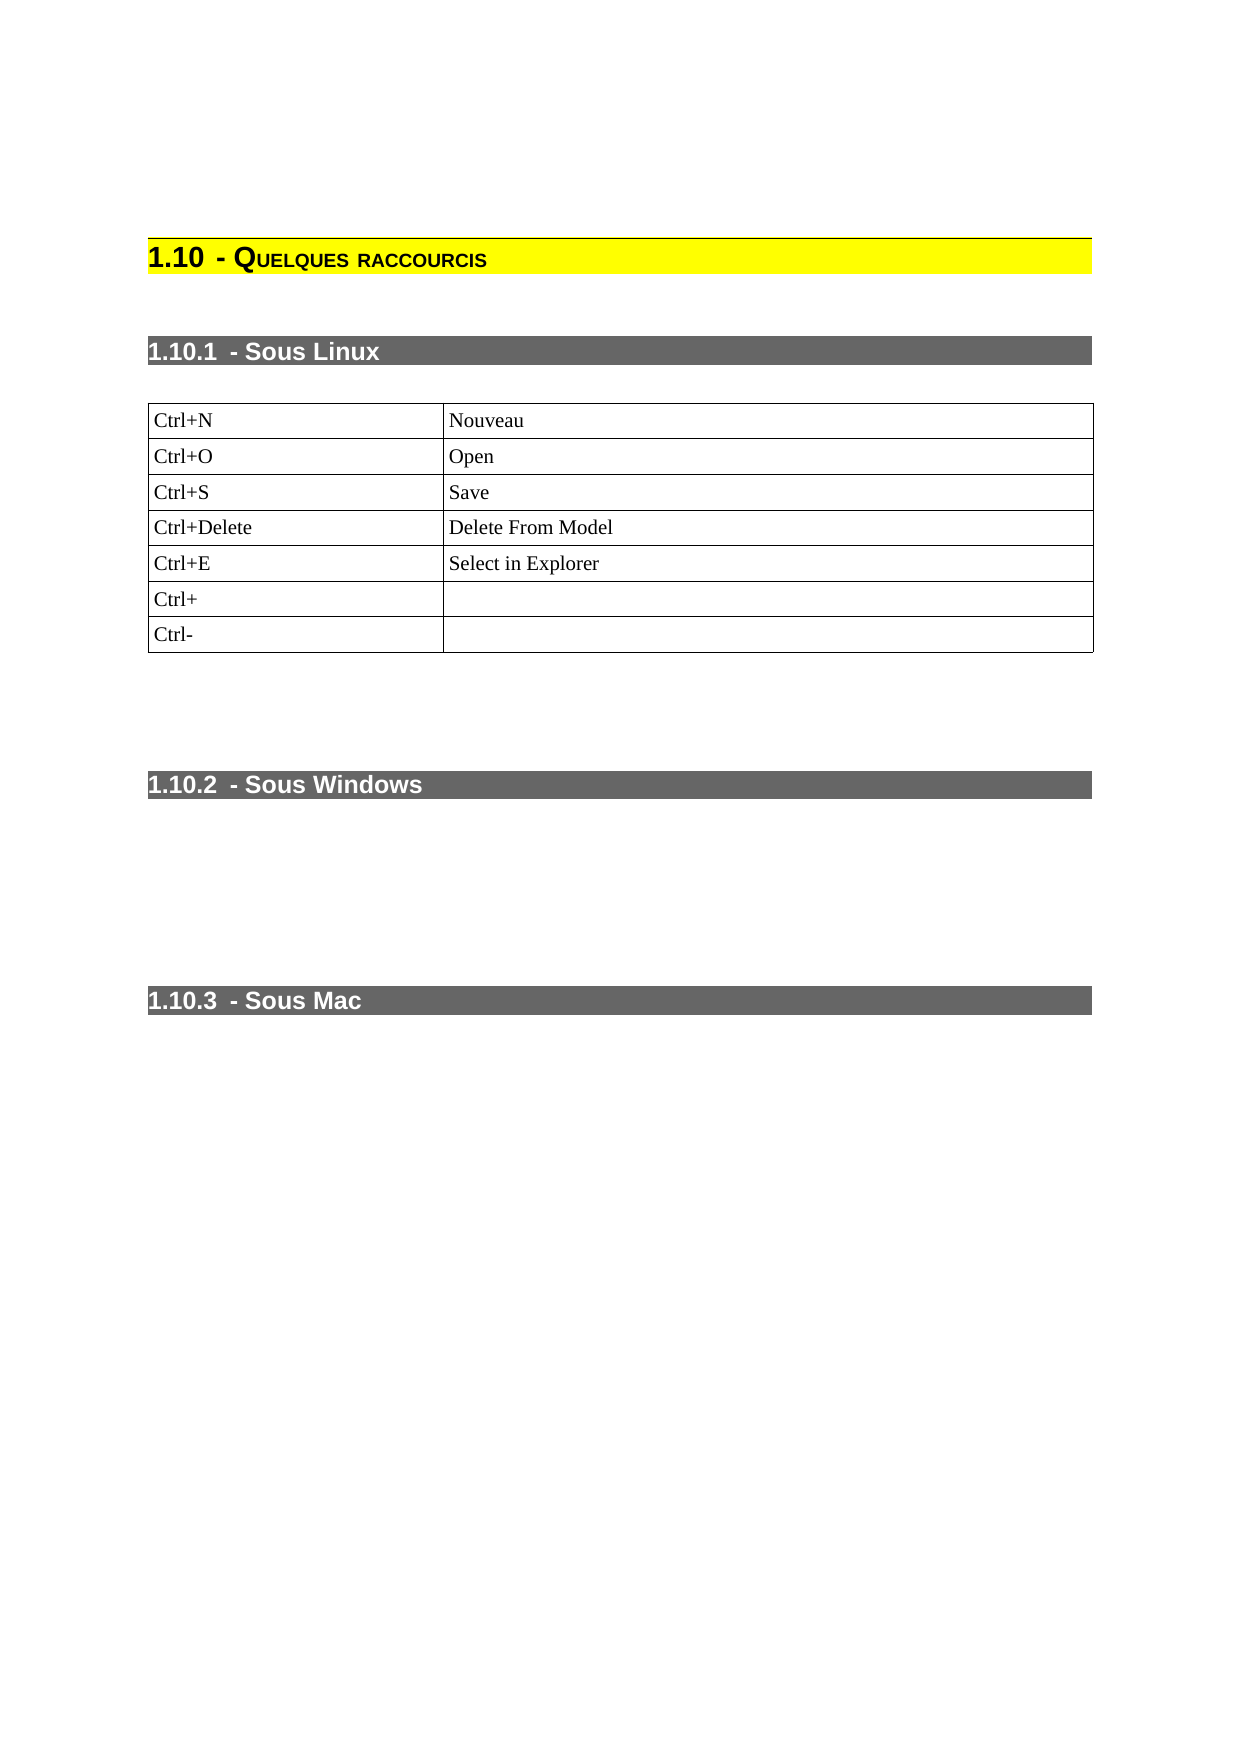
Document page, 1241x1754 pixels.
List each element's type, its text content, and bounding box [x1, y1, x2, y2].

table_cell [444, 617, 1093, 652]
table_cell Ctrl+Delete [149, 511, 443, 545]
table_cell Ctrl- [149, 617, 443, 652]
table_cell [444, 582, 1093, 616]
table_cell Select in Explorer [444, 546, 1093, 581]
subtitle - Sous Windows [148, 771, 1092, 799]
table_cell Ctrl+S [149, 475, 443, 509]
table_cell Delete From Model [444, 511, 1093, 545]
table_cell Ctrl+E [149, 546, 443, 581]
subtitle - Sous Mac [148, 986, 1092, 1015]
subtitle - Quelques raccourcis [148, 239, 1092, 274]
table_cell Ctrl+O [149, 439, 443, 474]
table_header Ctrl+N [149, 404, 443, 438]
table_cell Ctrl+ [149, 582, 443, 616]
table_cell Open [444, 439, 1093, 474]
table_header Nouveau [444, 404, 1093, 438]
subtitle - Sous Linux [148, 336, 1092, 365]
table_cell Save [444, 475, 1093, 509]
